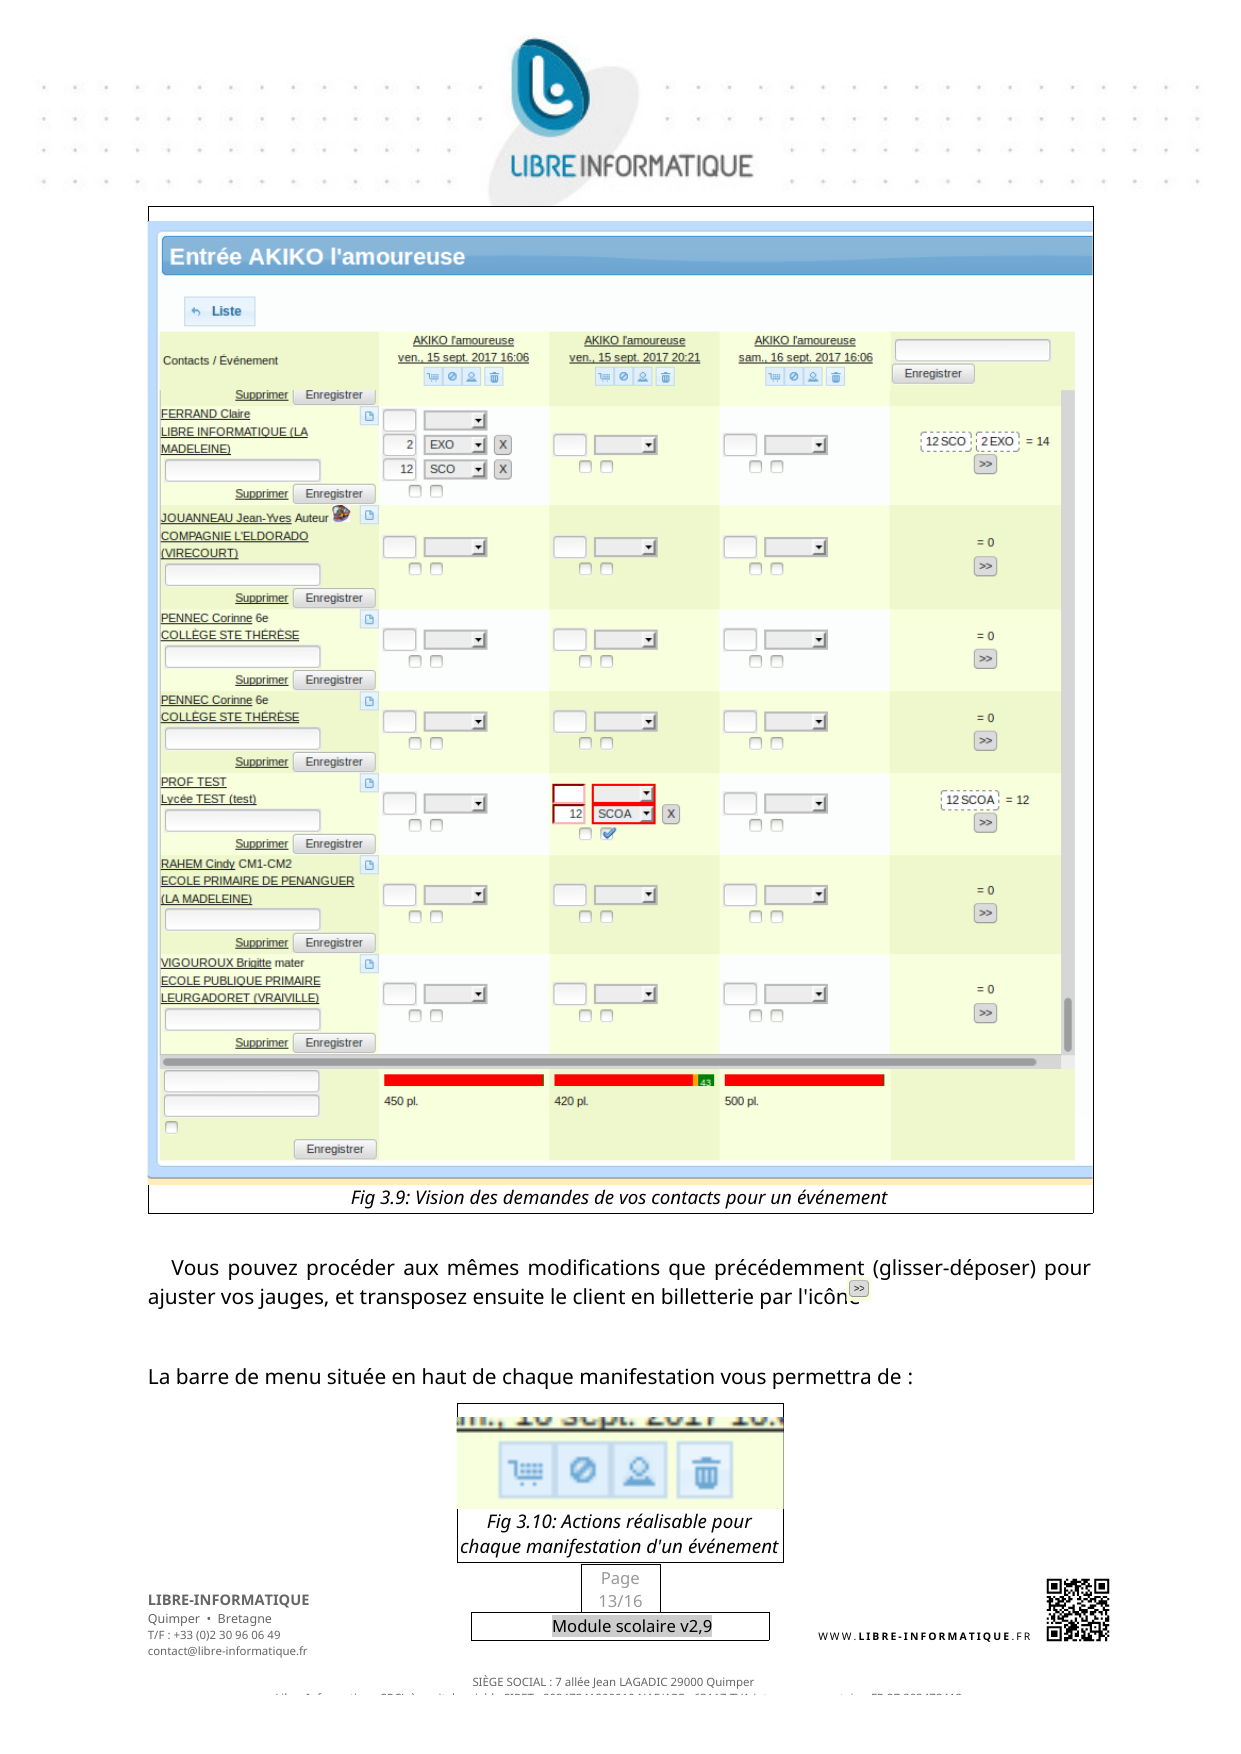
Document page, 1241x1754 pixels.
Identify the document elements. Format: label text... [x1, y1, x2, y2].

text La barre de menu située en haut de chaque manifestation vous permettra de : [148, 1362, 1093, 1391]
text Vous pouvez procéder aux mêmes modifications que précédemment (glisser-déposer) pour ajuster vos jauges, et transposez ensuite le client en billetterie par l'icône [148, 1253, 1093, 1310]
picture [147, 221, 1093, 1185]
text Fig 3.9: Vision des demandes de vos contacts pour un événement [151, 1185, 1089, 1210]
picture [27, 35, 1213, 220]
text Fig 3.10: Actions réalisable pour chaque manifestation d'un événement [460, 1509, 781, 1559]
picture [456, 1417, 784, 1509]
picture [1036, 1568, 1120, 1652]
picture [846, 1277, 872, 1301]
